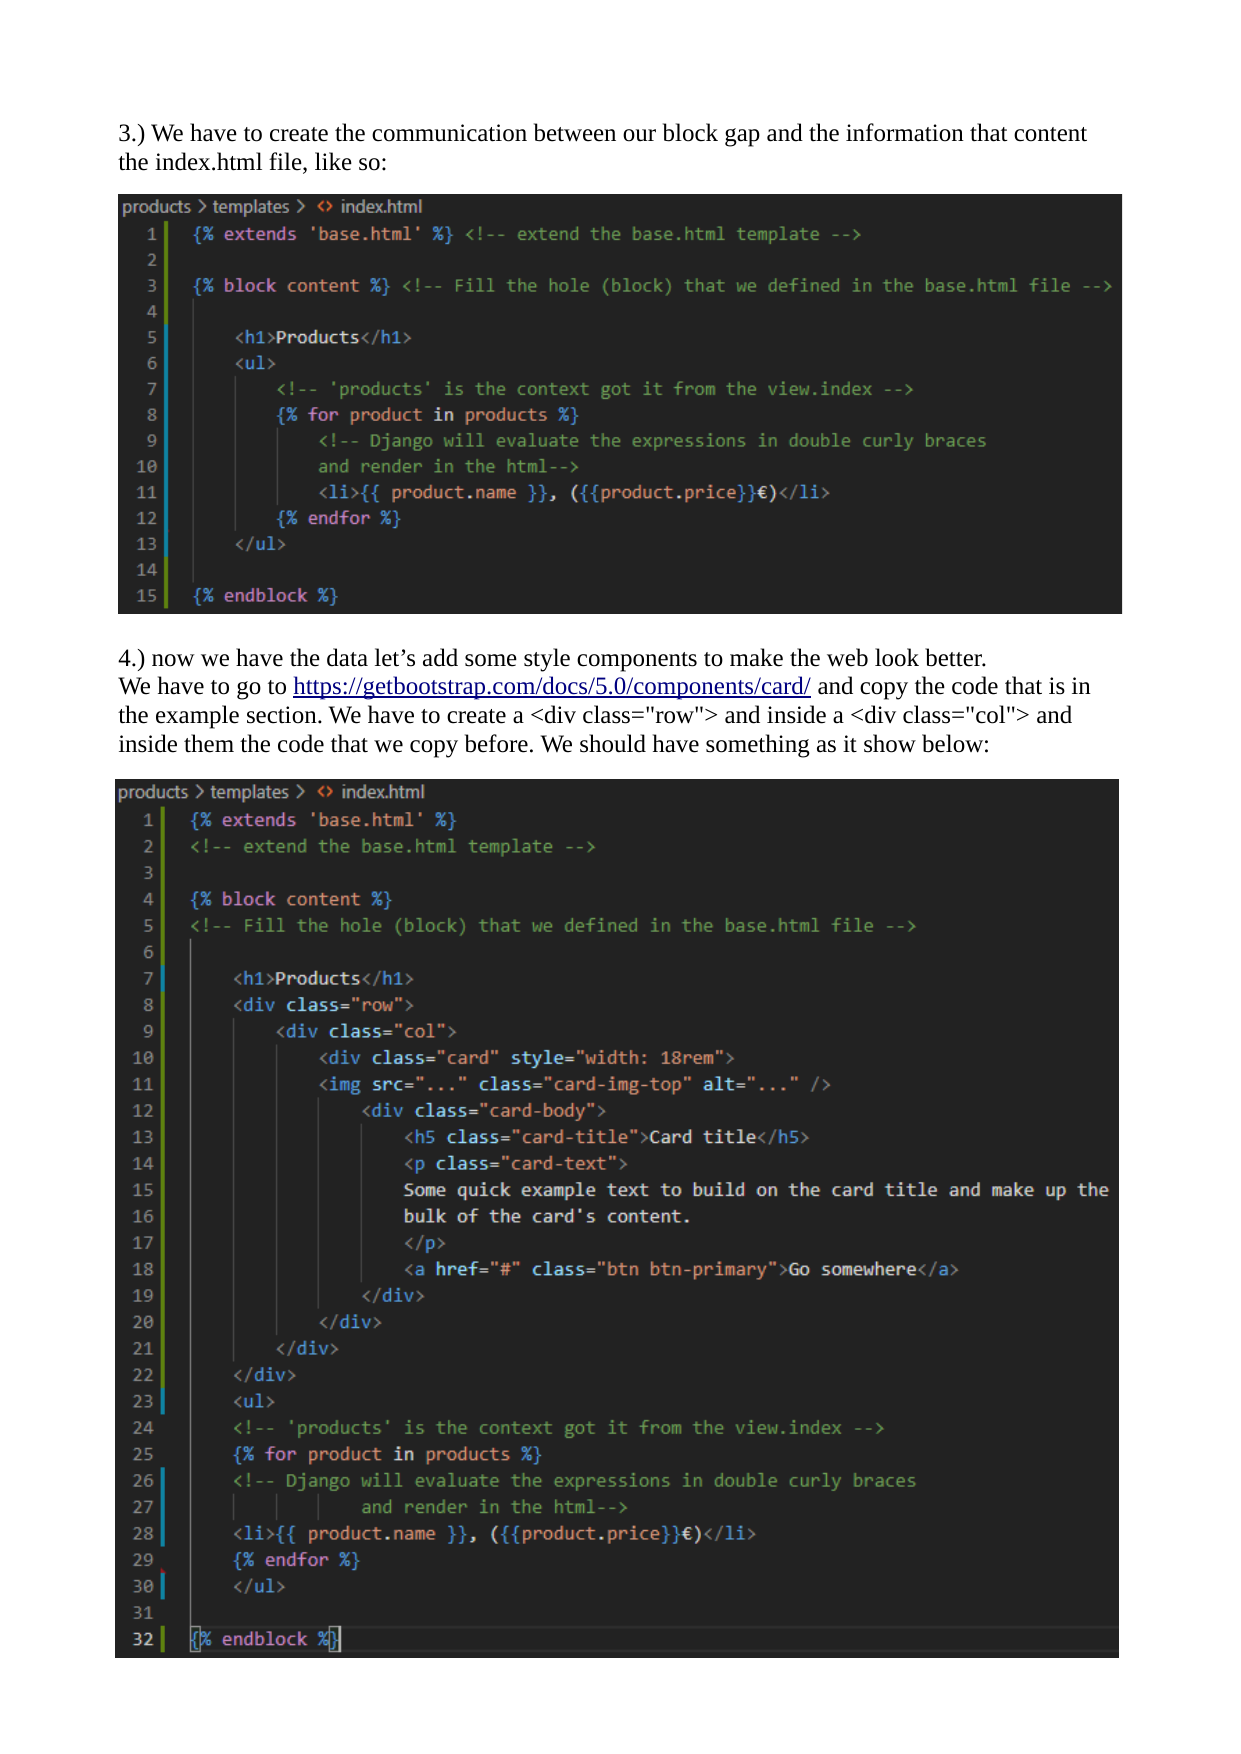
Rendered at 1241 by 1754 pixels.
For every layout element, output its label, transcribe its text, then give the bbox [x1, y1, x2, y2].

text 4.) now we have the data let’s add some style components to make the web look better. [118, 643, 1122, 671]
picture [118, 194, 1123, 614]
text We have to go to https://getbootstrap.com/docs/5.0/components/card/ and copy the code that is in the example section. We have to create a <div class="row"> and inside a <div class="col"> and inside them the code that we copy before. We should have something as it show below: [118, 671, 1122, 758]
picture [115, 779, 1119, 1658]
text 3.) We have to create the communication between our block gap and the information that content the index.html file, like so: [118, 118, 1122, 176]
